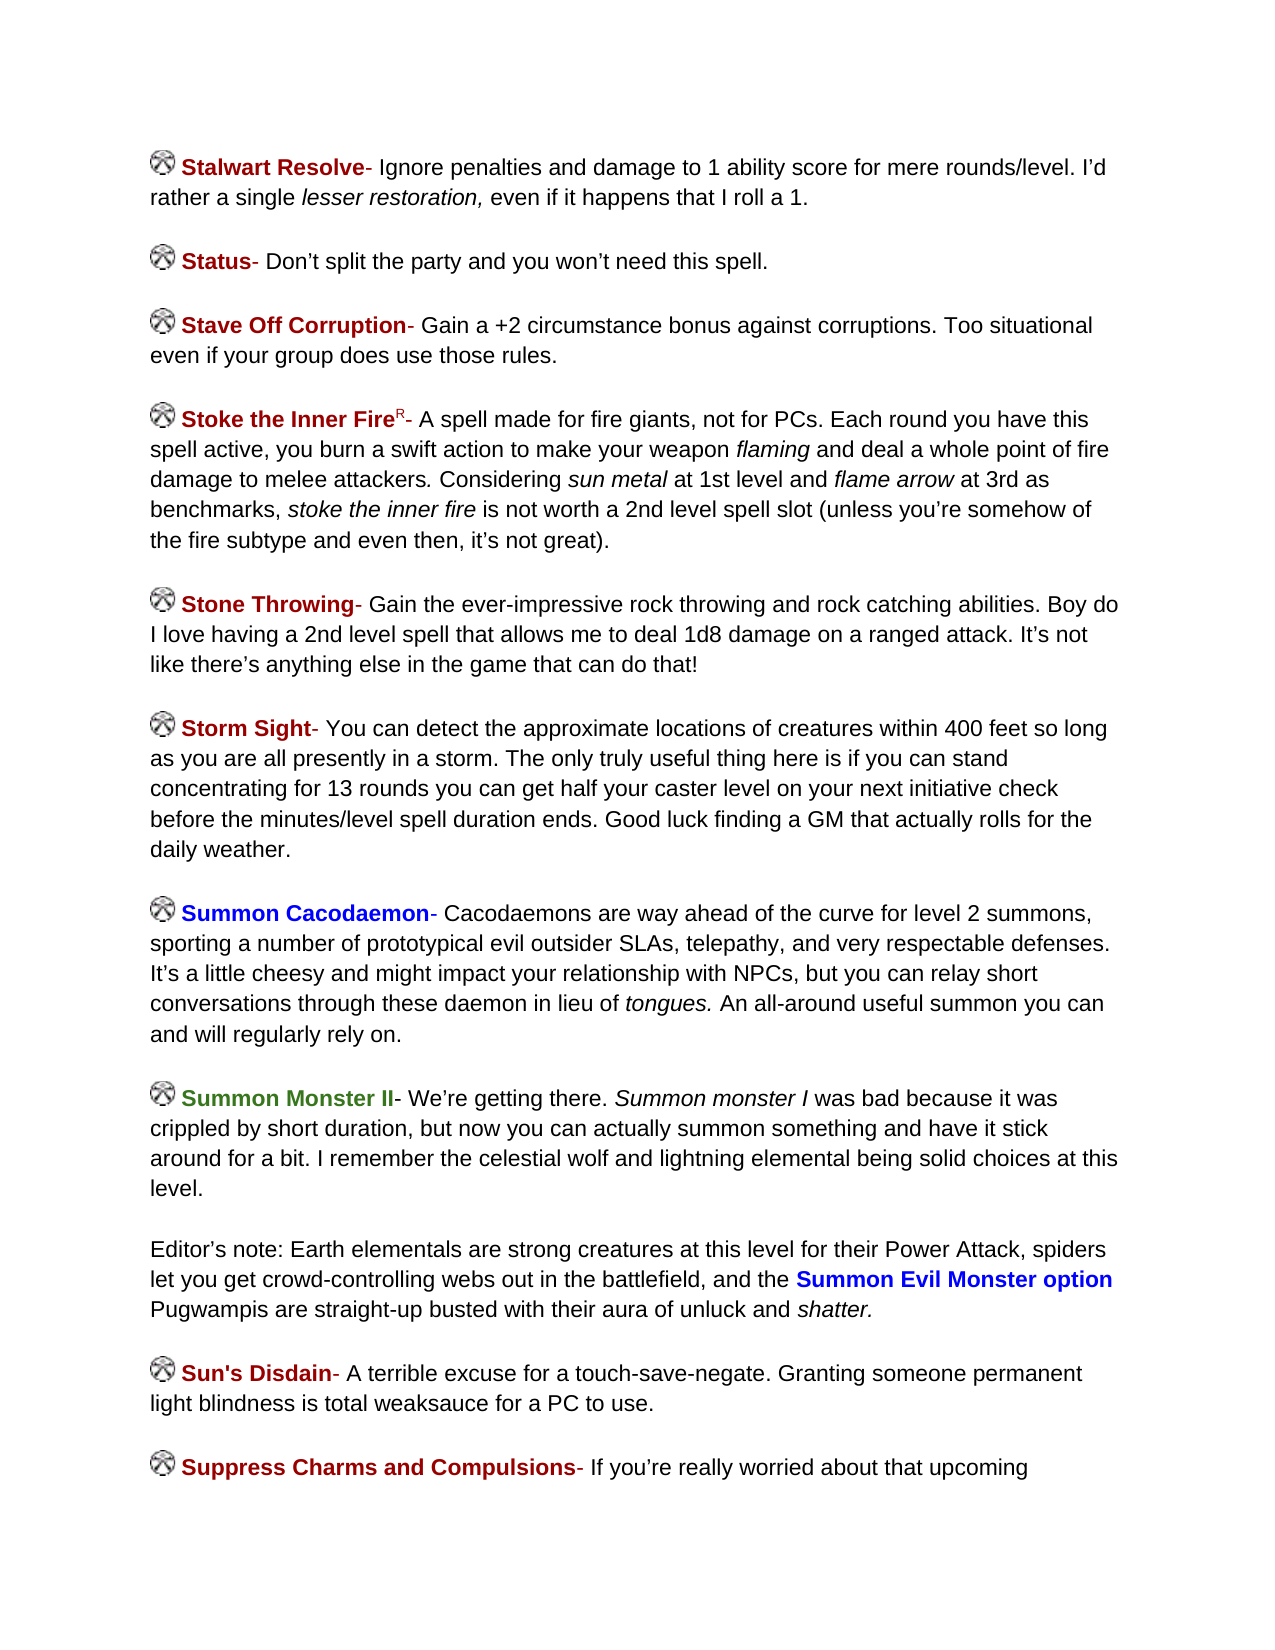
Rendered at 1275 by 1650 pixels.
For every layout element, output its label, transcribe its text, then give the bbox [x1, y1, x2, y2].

picture [150, 587, 175, 612]
picture [150, 1356, 175, 1382]
picture [150, 896, 175, 922]
text Stave Off Corruption- Gain a +2 circumstance bonus against corruptions. Too situational even if your group does use those rules. [150, 308, 1125, 368]
picture [150, 1081, 175, 1106]
text Stone Throwing- Gain the ever-impressive rock throwing and rock catching abilities. Boy do I love having a 2nd level spell that allows me to deal 1d8 damage on a ranged attack. It’s not like there’s anything else in the game that can do that! [150, 587, 1125, 677]
text Editor’s note: Earth elementals are strong creatures at this level for their Power Attack, spiders let you get crowd-controlling webs out in the battlefield, and the Summon Evil Monster option Pugwampis are straight-up busted with their aura of unluck and shatter. [150, 1236, 1125, 1322]
text Summon Monster II- We’re getting there. Summon monster I was bad because it was crippled by short duration, but now you can actually summon something and have it stick around for a bit. I remember the celestial wolf and lightning elemental being solid choices at this level. [150, 1081, 1125, 1202]
text Storm Sight- You can detect the approximate locations of creatures within 400 feet so long as you are all presently in a storm. The only truly useful thing here is if you can stand concentrating for 13 rounds you can get half your caster level on your next initiative check before the minutes/level spell duration ends. Good luck finding a GM that actually rolls for the daily weather. [150, 711, 1125, 862]
picture [150, 308, 175, 334]
picture [150, 150, 175, 175]
picture [150, 244, 175, 270]
text Summon Cacodaemon- Cacodaemons are way ahead of the curve for level 2 summons, sporting a number of prototypical evil outsider SLAs, telepathy, and very respectable defenses. It’s a little cheesy and might impact your relationship with NPCs, but you can relay short conversations through these daemon in lieu of tongues. An all-around useful summon you can and will regularly rely on. [150, 896, 1125, 1047]
picture [150, 1450, 175, 1476]
text Stalwart Resolve- Ignore penalties and damage to 1 ability score for mere rounds/level. I’d rather a single lesser restoration, even if it happens that I roll a 1. [150, 150, 1125, 210]
text Status- Don’t split the party and you won’t need this spell. [150, 244, 1125, 274]
picture [150, 402, 175, 428]
text Suppress Charms and Compulsions- If you’re really worried about that upcoming [150, 1451, 1125, 1481]
text Sun's Disdain- A terrible excuse for a touch-save-negate. Granting someone permanent light blindness is total weaksauce for a PC to use. [150, 1356, 1125, 1417]
picture [150, 711, 175, 737]
text Stoke the Inner FireR- A spell made for fire giants, not for PCs. Each round you have this spell active, you burn a swift action to make your weapon flaming and deal a whole point of fire damage to melee attackers. Considering sun metal at 1st level and flame arrow at 3rd as benchmarks, stoke the inner fire is not worth a 2nd level spell slot (unless you’re somehow of the fire subtype and even then, it’s not great). [150, 402, 1125, 553]
